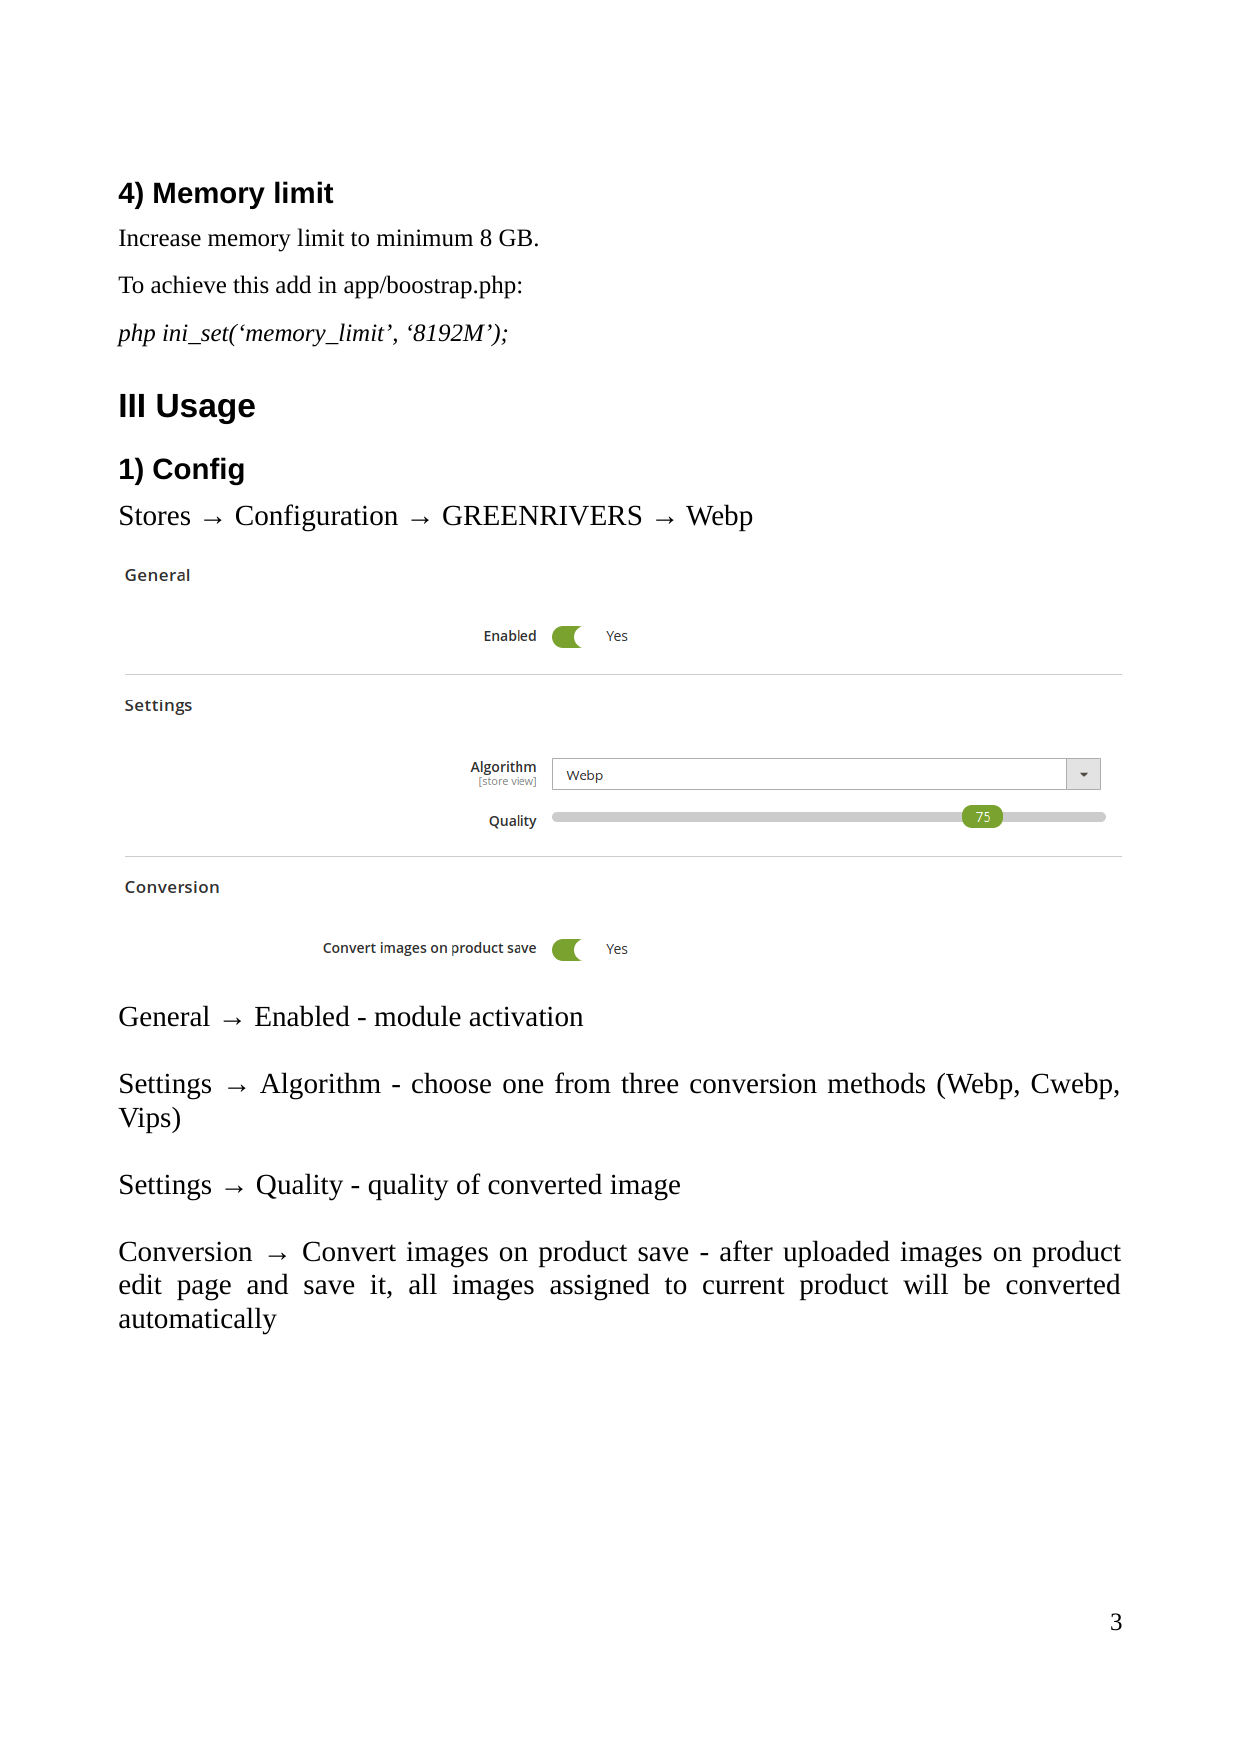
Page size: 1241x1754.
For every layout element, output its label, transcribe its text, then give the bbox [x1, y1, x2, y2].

text Settings → Algorithm - choose one from three conversion methods (Webp, Cwebp, Vips) [118, 1066, 1122, 1133]
subtitle 4) Memory limit [118, 176, 1122, 210]
subtitle 1) Config [118, 452, 1122, 486]
text Conversion → Convert images on product save - after uploaded images on product edit page and save it, all images assigned to current product will be converted automatically [118, 1234, 1122, 1334]
picture [118, 551, 1123, 1000]
text Stores → Configuration → GREENRIVERS → Webp [118, 498, 1122, 532]
subtitle III Usage [118, 386, 1122, 425]
text Increase memory limit to minimum 8 GB. [118, 223, 1122, 251]
text php ini_set(‘memory_limit’, ‘8192M’); [118, 318, 1122, 347]
text To achieve this add in app/boostrap.php: [118, 270, 1122, 299]
text General → Enabled - module activation [118, 1000, 1122, 1033]
text Settings → Quality - quality of converted image [118, 1167, 1122, 1200]
